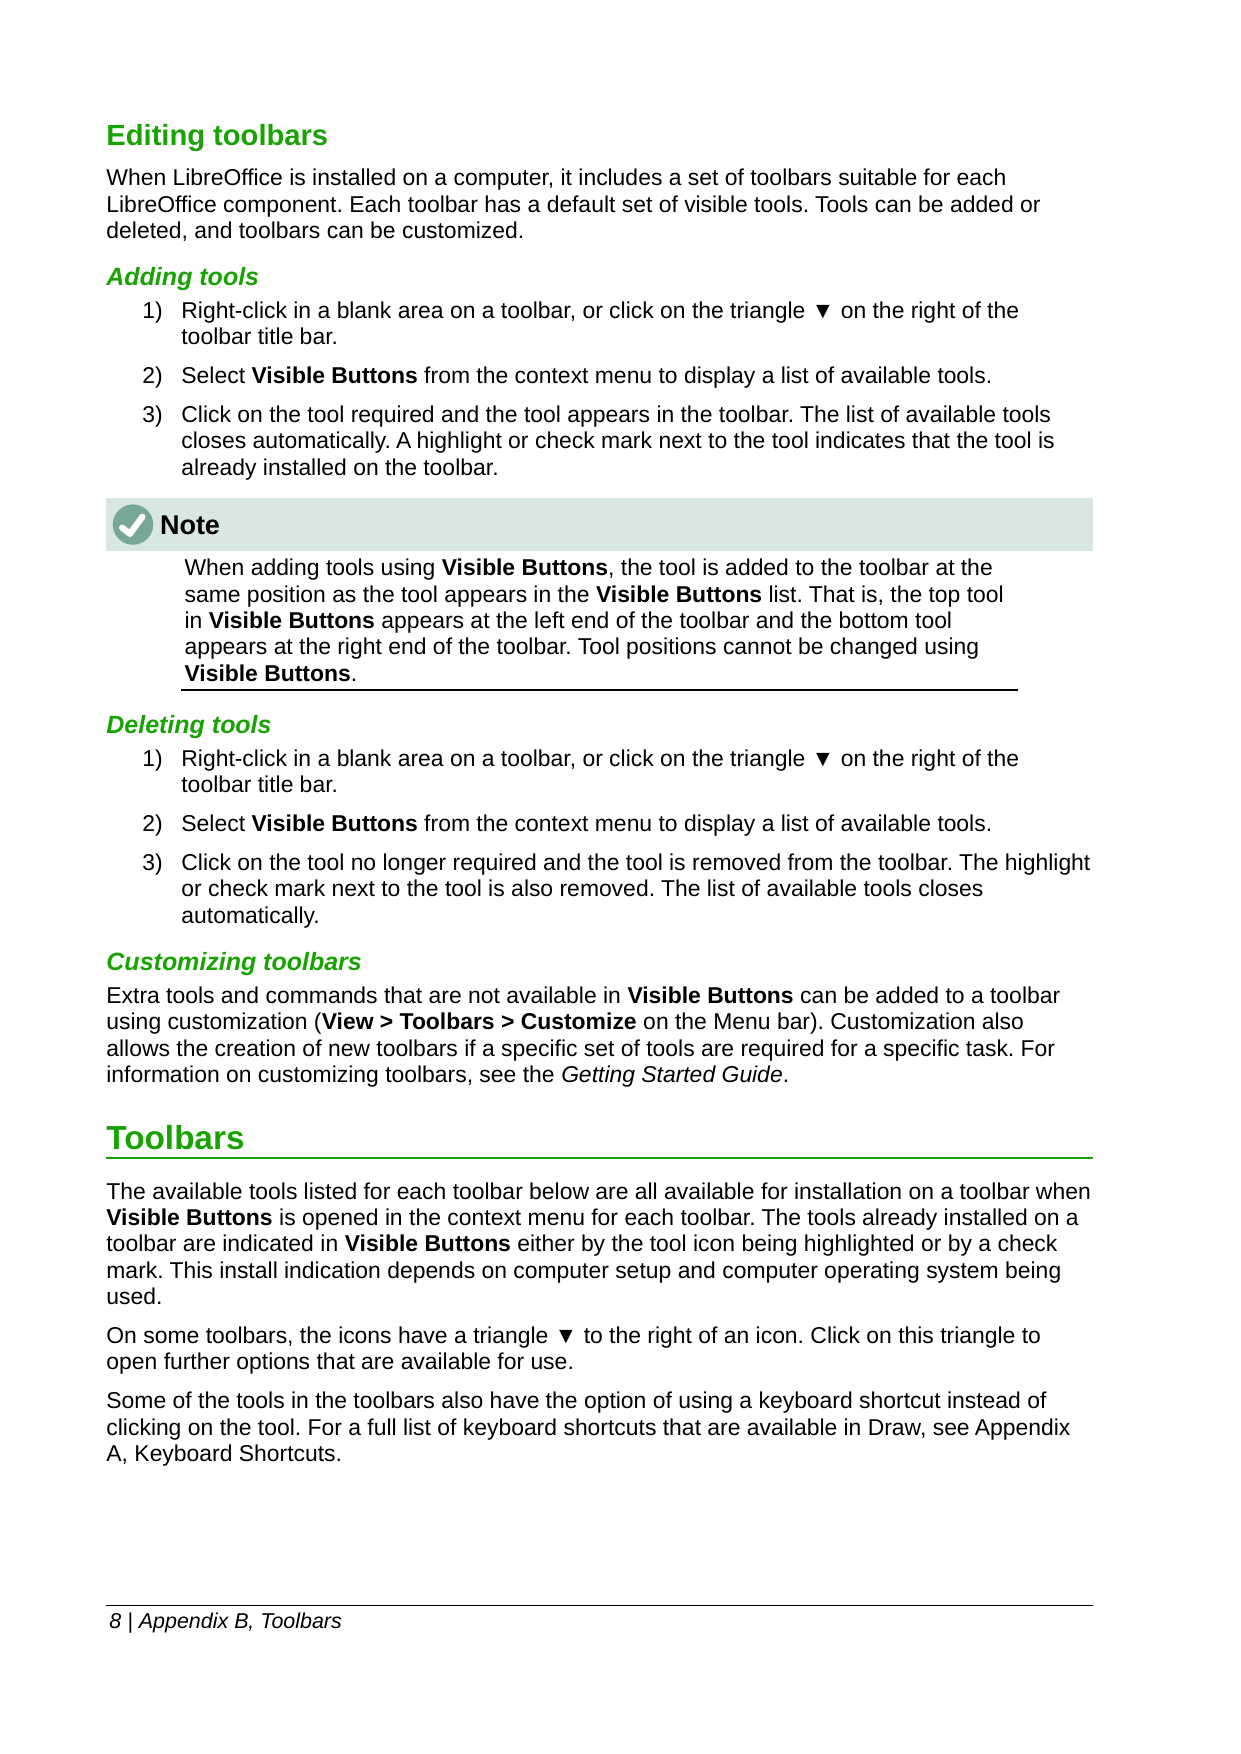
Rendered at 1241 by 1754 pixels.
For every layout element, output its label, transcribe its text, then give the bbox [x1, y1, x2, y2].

list Right-click in a blank area on a toolbar, or click on the triangle ▼ on the right of the toolbar title bar. [162, 745, 1093, 798]
text Some of the tools in the toolbars also have the option of using a keyboard shortcut instead of clicking on the tool. For a full list of keyboard shortcuts that are available in Draw, see Appendix A, Keyboard Shortcuts. [106, 1387, 1093, 1466]
list Click on the tool required and the tool appears in the toolbar. The list of available tools closes automatically. A highlight or check mark next to the tool indicates that the tool is already installed on the toolbar. [162, 401, 1093, 480]
subtitle Adding tools [106, 262, 1093, 291]
text When LibreOffice is installed on a computer, it includes a set of toolbars suitable for each LibreOffice component. Each toolbar has a default set of visible tools. Tools can be added or deleted, and toolbars can be customized. [106, 164, 1093, 243]
text On some toolbars, the icons have a triangle ▼ to the right of an icon. Click on this triangle to open further options that are available for use. [106, 1322, 1093, 1375]
text Extra tools and commands that are not available in Visible Buttons can be added to a toolbar using customization (View > Toolbars > Customize on the Menu bar). Customization also allows the creation of new toolbars if a specific set of tools are required for a specific task. For information on customizing toolbars, see the Getting Started Guide. [106, 982, 1093, 1087]
subtitle Toolbars [106, 1118, 1093, 1157]
list Click on the tool no longer required and the tool is removed from the toolbar. The highlight or check mark next to the tool is also removed. The list of available tools closes automatically. [162, 849, 1093, 928]
list Select Visible Buttons from the context menu to display a list of available tools. [162, 362, 1093, 388]
text When adding tools using Visible Buttons, the tool is added to the toolbar at the same position as the tool appears in the Visible Buttons list. That is, the top tool in Visible Buttons appears at the left end of the toolbar and the bottom tool appears at the right end of the toolbar. Tool positions cannot be changed using Visible Buttons. [181, 551, 1018, 689]
subtitle Customizing toolbars [106, 947, 1093, 976]
text The available tools listed for each toolbar below are all available for installation on a toolbar when Visible Buttons is opened in the context menu for each toolbar. The tools already installed on a toolbar are indicated in Visible Buttons either by the tool icon being highlighted or by a check mark. This install indication depends on computer setup and computer operating system being used. [106, 1178, 1093, 1309]
list Right-click in a blank area on a toolbar, or click on the triangle ▼ on the right of the toolbar title bar. [162, 297, 1093, 350]
list Select Visible Buttons from the context menu to display a list of available tools. [162, 810, 1093, 836]
subtitle Editing toolbars [106, 118, 1093, 152]
subtitle Note [106, 498, 1093, 551]
subtitle Deleting tools [106, 710, 1093, 739]
